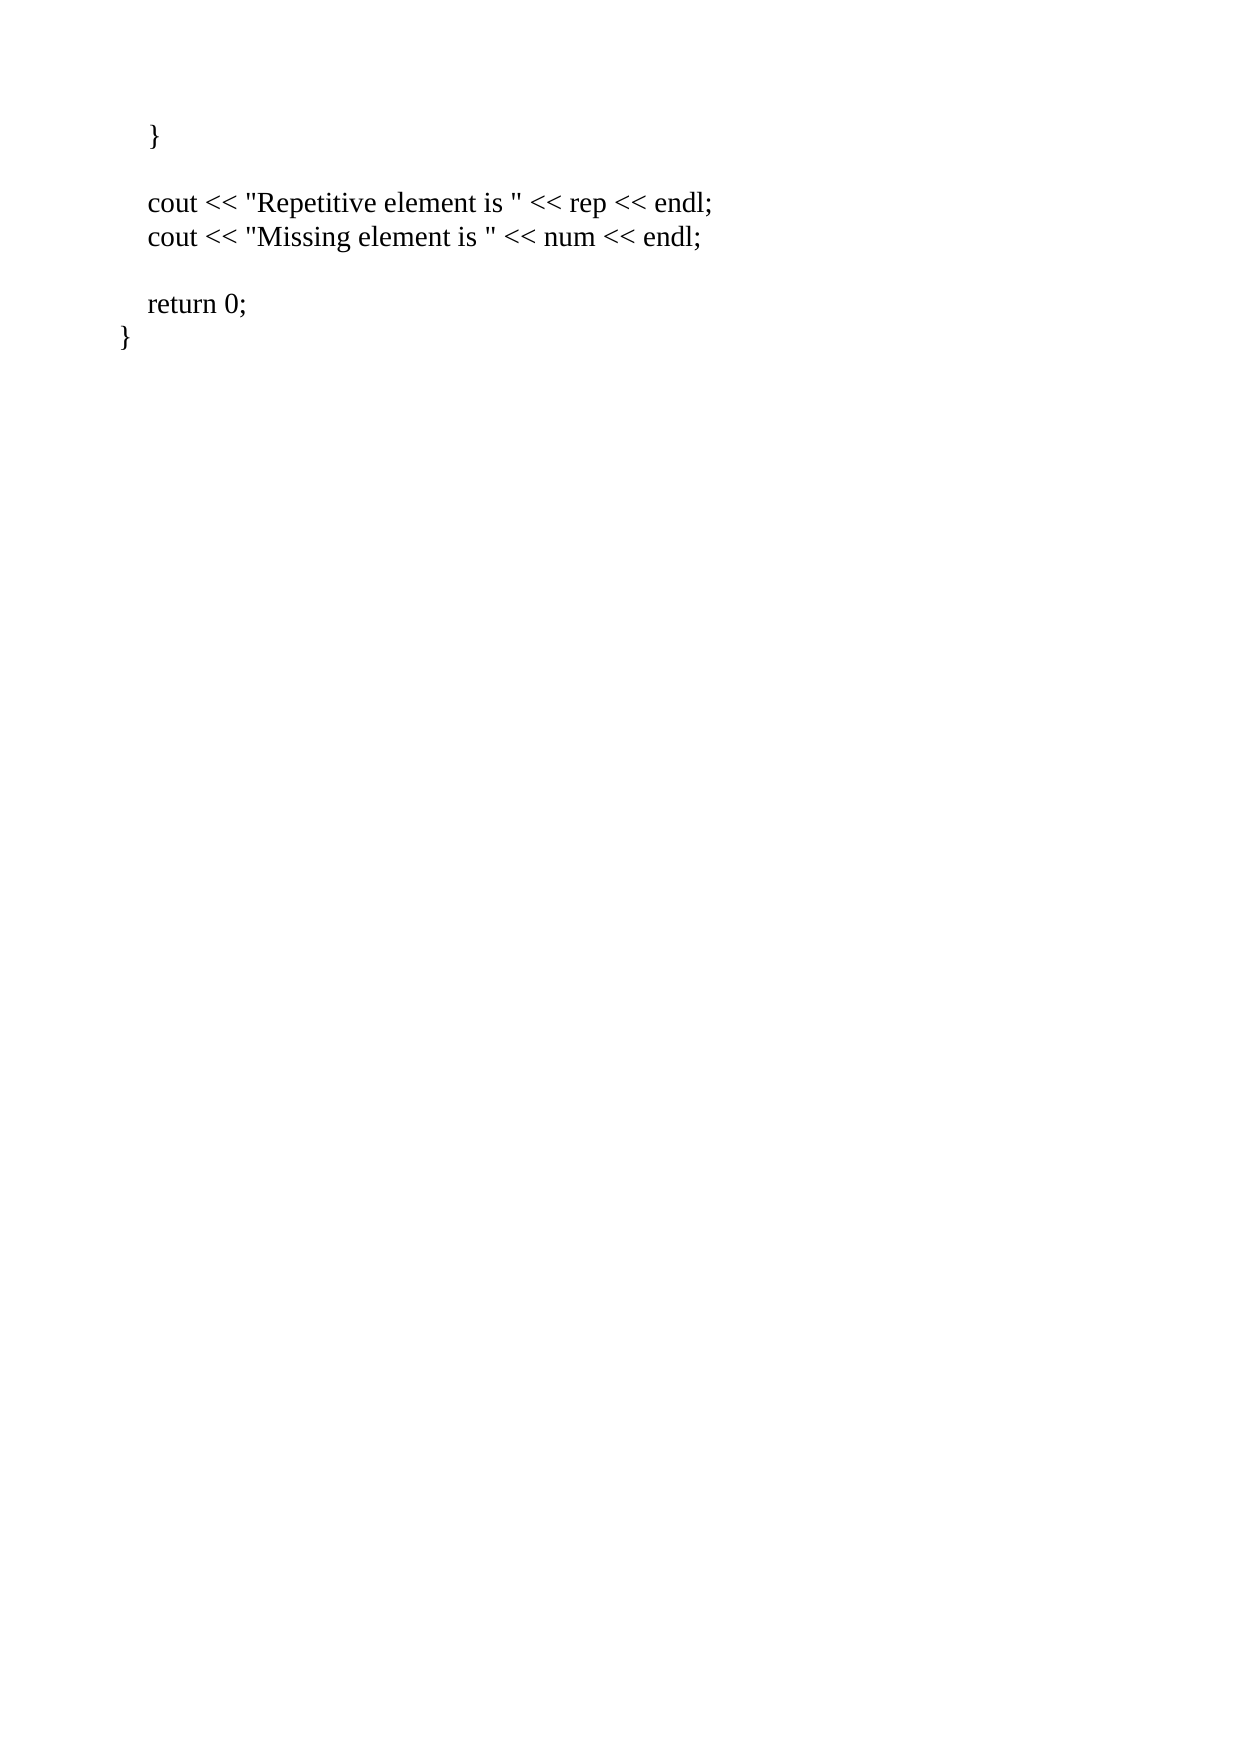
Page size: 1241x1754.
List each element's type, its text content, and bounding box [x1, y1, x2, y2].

text cout << "Repetitive element is " << rep << endl; [118, 185, 1122, 219]
text } [118, 118, 1122, 152]
text } [118, 319, 1122, 353]
text return 0; [118, 286, 1122, 319]
text cout << "Missing element is " << num << endl; [118, 219, 1122, 252]
